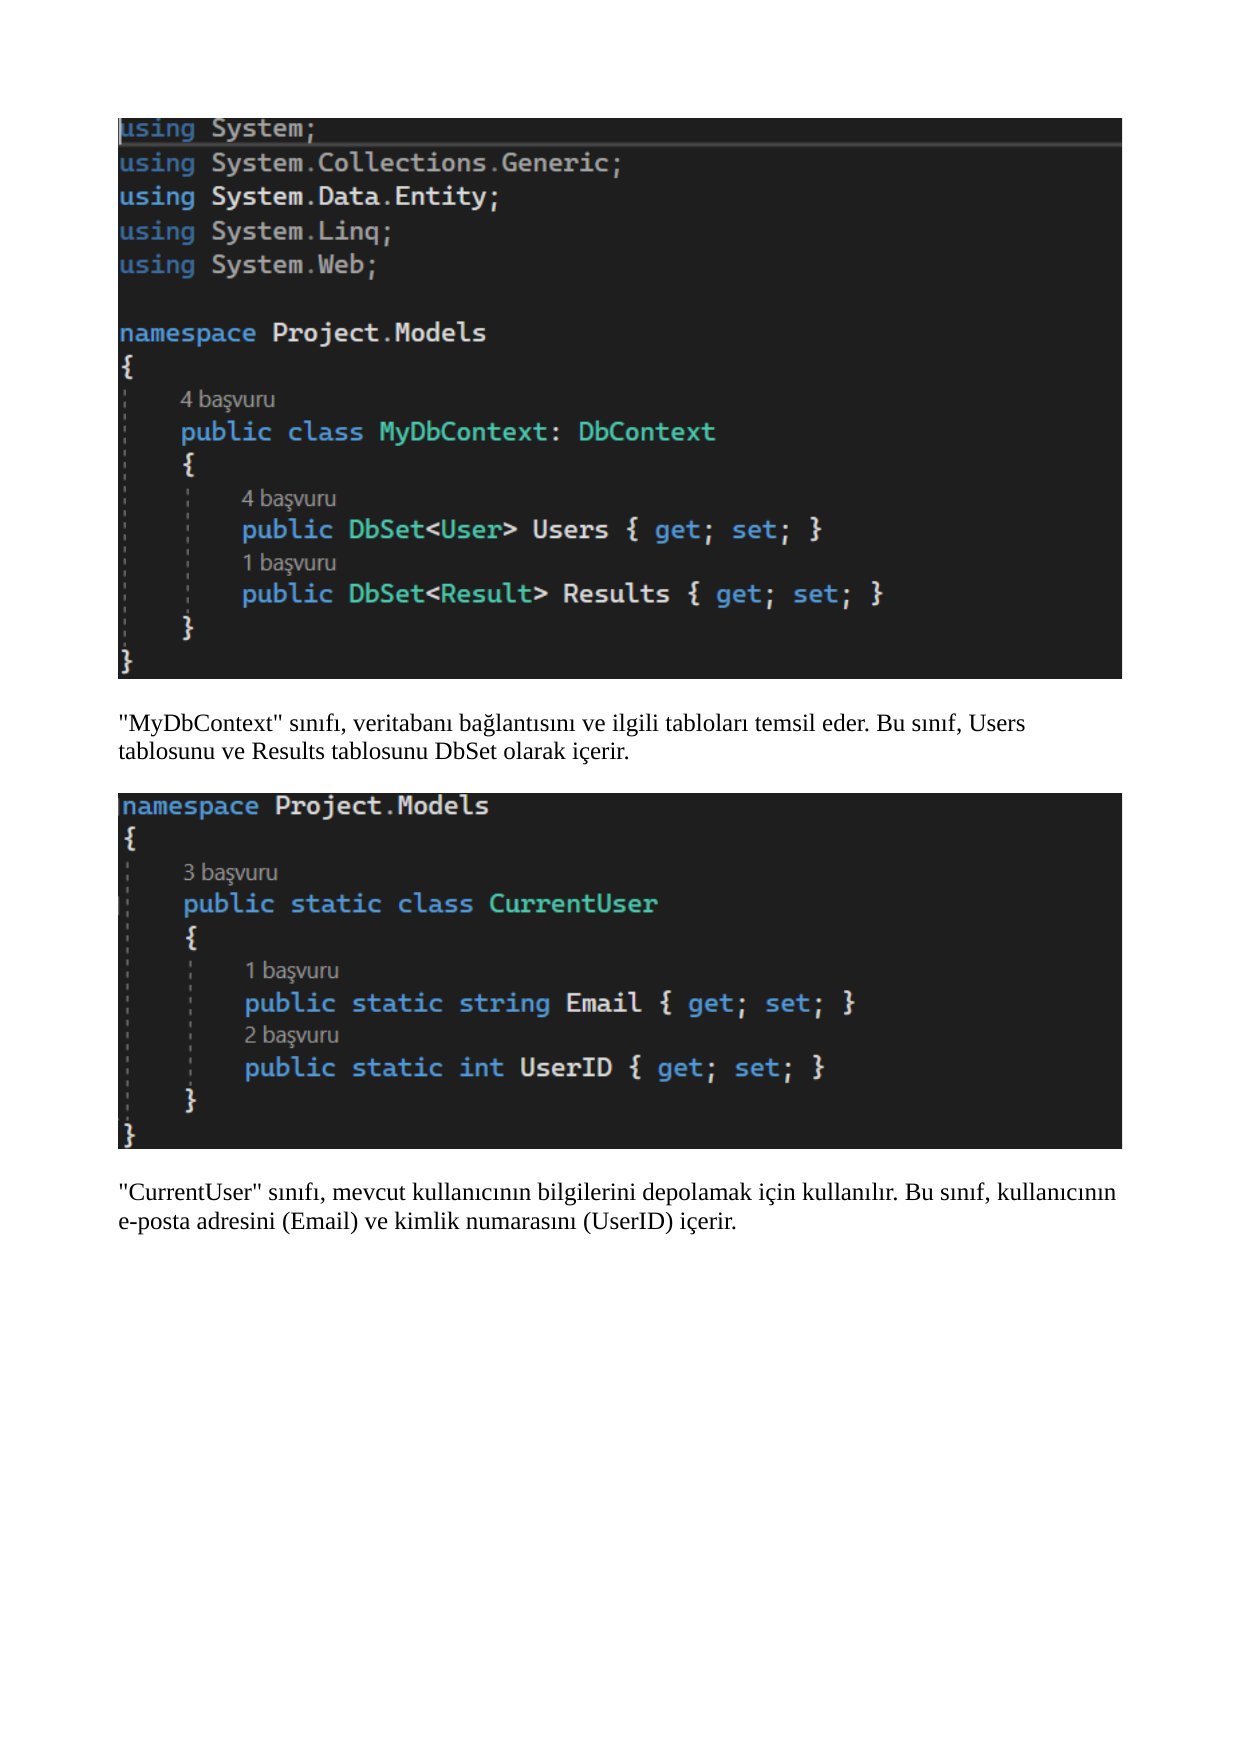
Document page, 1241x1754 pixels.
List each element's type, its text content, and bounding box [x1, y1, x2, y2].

text "MyDbContext" sınıfı, veritabanı bağlantısını ve ilgili tabloları temsil eder. Bu sınıf, Users tablosunu ve Results tablosunu DbSet olarak içerir. [118, 708, 1122, 765]
picture [118, 793, 1123, 1149]
text "CurrentUser" sınıfı, mevcut kullanıcının bilgilerini depolamak için kullanılır. Bu sınıf, kullanıcının e-posta adresini (Email) ve kimlik numarasını (UserID) içerir. [118, 1177, 1122, 1235]
picture [118, 118, 1123, 679]
